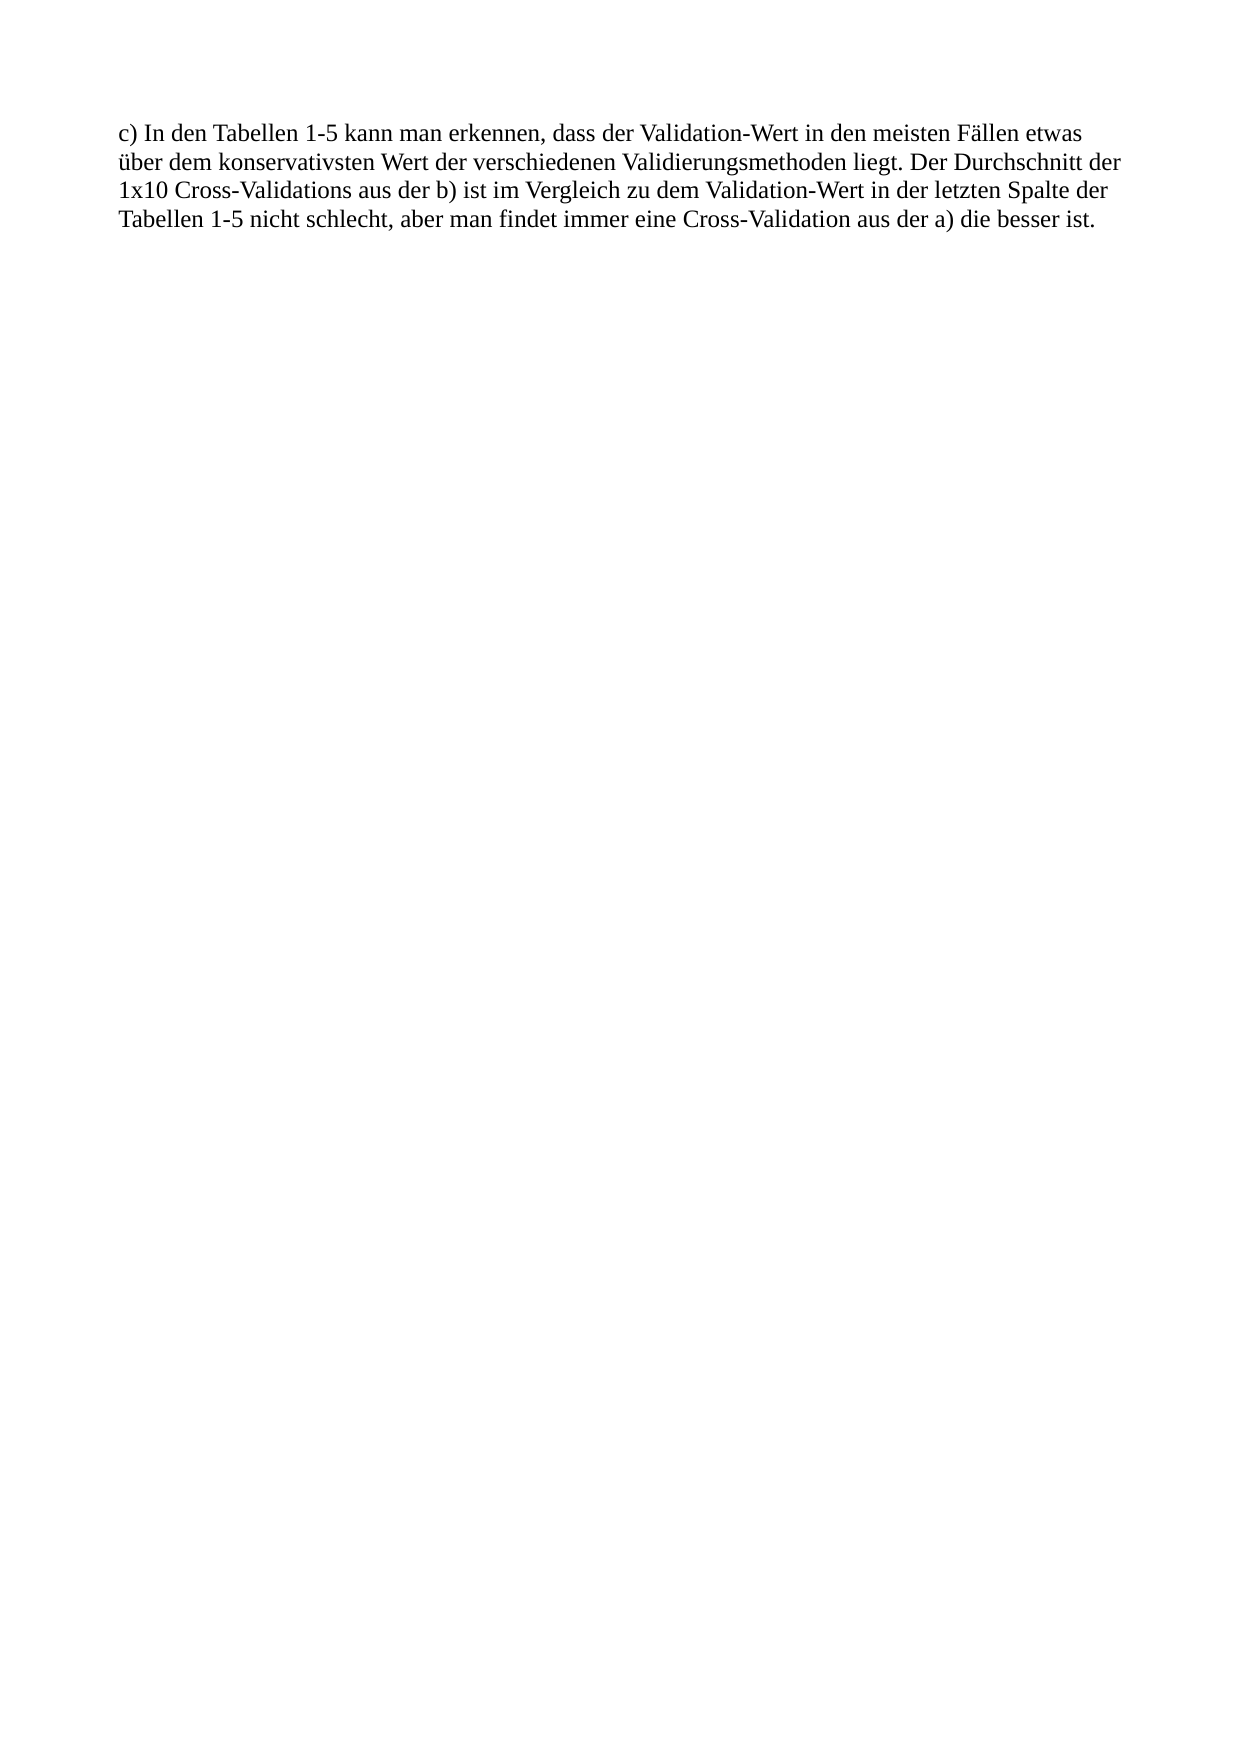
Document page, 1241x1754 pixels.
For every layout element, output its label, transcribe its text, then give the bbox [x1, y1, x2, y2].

text c) In den Tabellen 1-5 kann man erkennen, dass der Validation-Wert in den meisten Fällen etwas über dem konservativsten Wert der verschiedenen Validierungsmethoden liegt. Der Durchschnitt der 1x10 Cross-Validations aus der b) ist im Vergleich zu dem Validation-Wert in der letzten Spalte der Tabellen 1-5 nicht schlecht, aber man findet immer eine Cross-Validation aus der a) die besser ist. [118, 118, 1122, 233]
